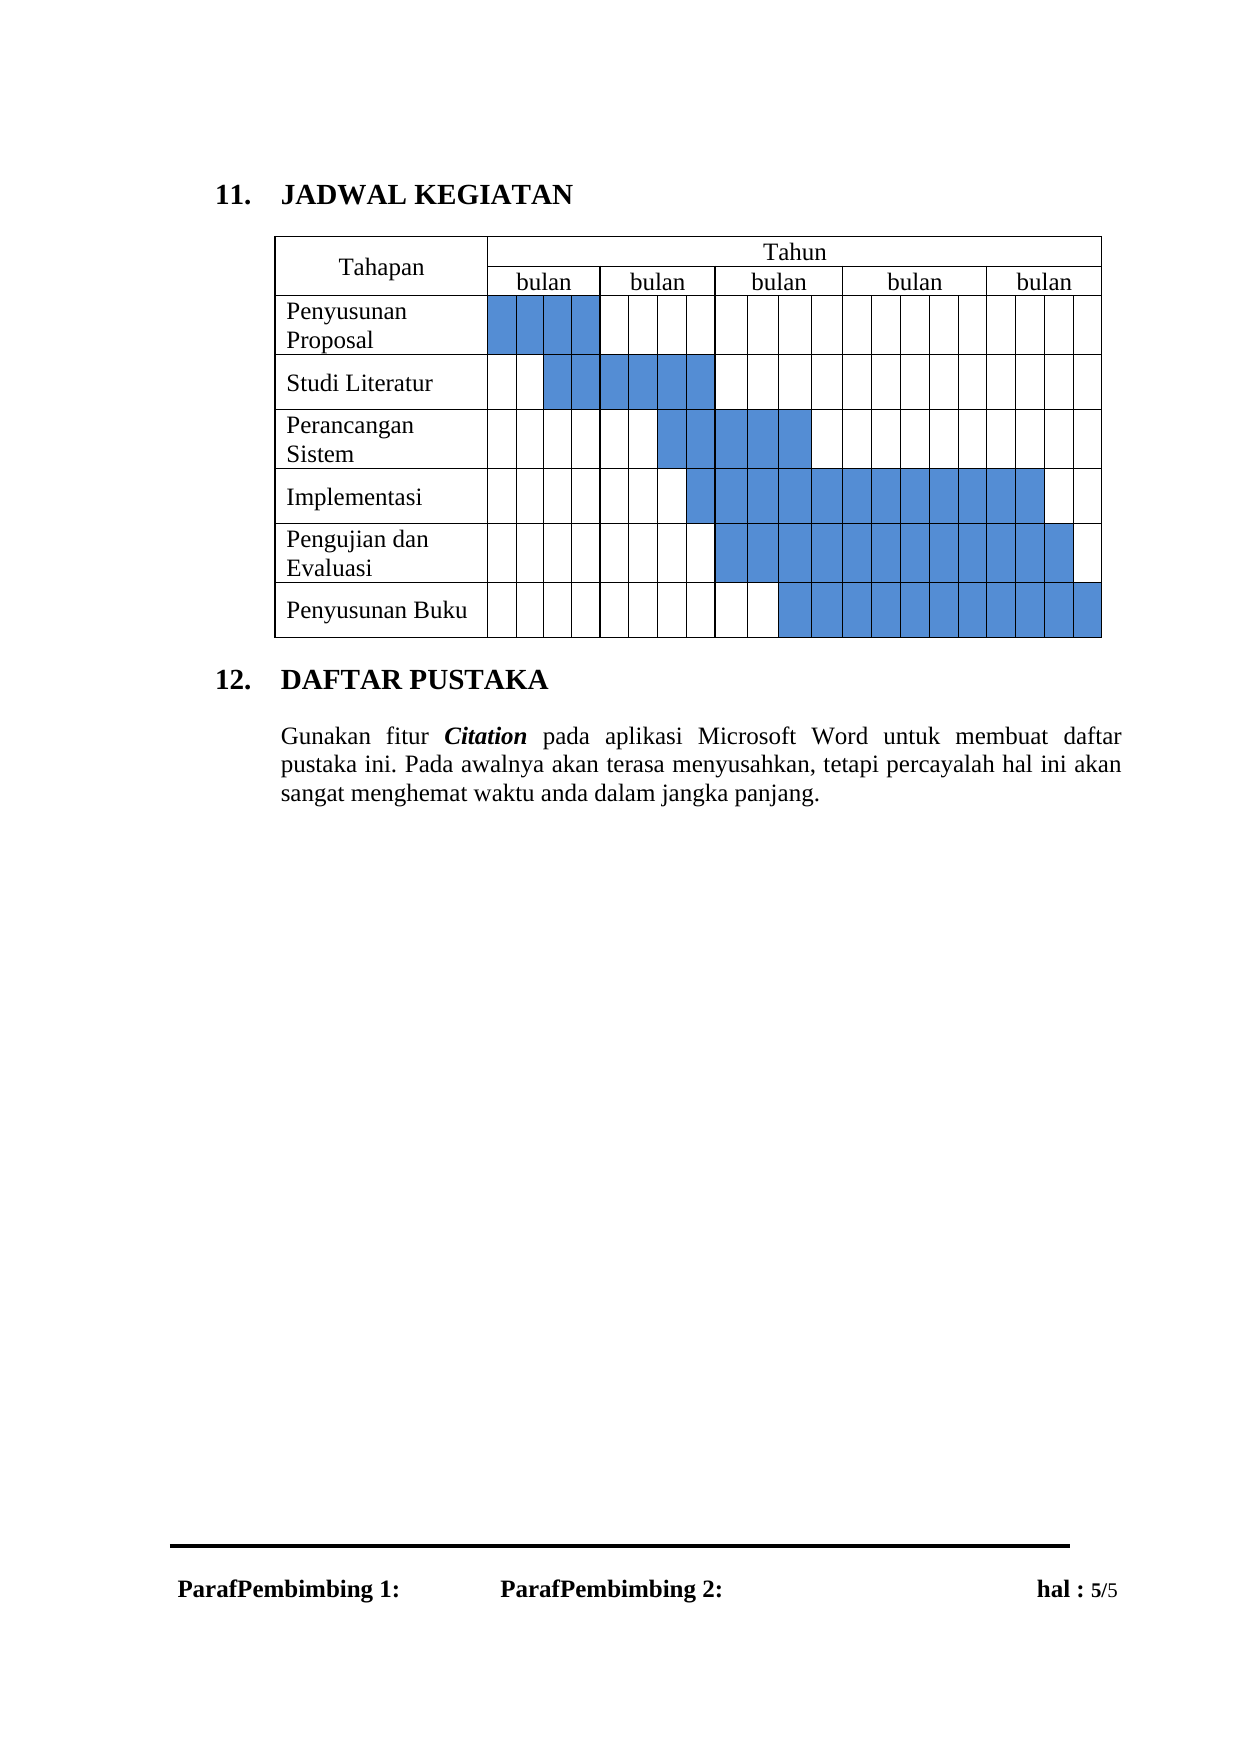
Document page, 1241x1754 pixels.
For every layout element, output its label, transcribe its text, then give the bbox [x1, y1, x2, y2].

table_cell [544, 469, 571, 523]
table_cell [779, 469, 811, 523]
table_cell [488, 469, 516, 523]
table_cell [779, 524, 811, 582]
table_cell [959, 469, 986, 523]
table_cell [901, 583, 929, 637]
table_cell [1074, 355, 1101, 409]
table_cell [488, 296, 516, 354]
table_cell [601, 583, 628, 637]
table_cell [930, 355, 958, 409]
table_cell [629, 469, 657, 523]
table_cell [629, 355, 657, 409]
table_cell [959, 583, 986, 637]
table_cell bulan [488, 267, 599, 295]
table_cell [687, 469, 714, 523]
table_cell [1045, 583, 1073, 637]
table_cell [1016, 469, 1044, 523]
table_cell [687, 296, 714, 354]
table_cell [1045, 296, 1073, 354]
table_cell [544, 355, 571, 409]
table_cell [658, 410, 686, 468]
table_cell [901, 524, 929, 582]
table_cell Perancangan Sistem [276, 410, 487, 468]
subtitle JADWAL KEGIATAN [215, 177, 1122, 211]
table_cell [959, 355, 986, 409]
table_cell [748, 524, 778, 582]
table_cell [812, 296, 842, 354]
table_cell [716, 355, 747, 409]
table_cell [959, 524, 986, 582]
table_cell [987, 583, 1015, 637]
table_cell [872, 410, 900, 468]
table_cell [930, 410, 958, 468]
table_cell [812, 524, 842, 582]
table_cell bulan [843, 267, 986, 295]
table_cell [959, 410, 986, 468]
table_cell Pengujian dan Evaluasi [276, 524, 487, 582]
table_cell [601, 296, 628, 354]
table_cell [843, 410, 871, 468]
table_cell [572, 410, 599, 468]
table_cell bulan [716, 267, 842, 295]
table_cell [843, 296, 871, 354]
table_cell [517, 583, 543, 637]
table_cell [658, 469, 686, 523]
table_cell [779, 410, 811, 468]
table_cell [629, 583, 657, 637]
table_cell [1074, 410, 1101, 468]
table_cell [930, 469, 958, 523]
table_cell [658, 524, 686, 582]
table_cell [812, 410, 842, 468]
table_cell [488, 524, 516, 582]
table_cell [843, 355, 871, 409]
table_cell [748, 583, 778, 637]
table_cell [779, 355, 811, 409]
table_cell [658, 583, 686, 637]
table_cell [901, 469, 929, 523]
table_cell [517, 355, 543, 409]
table_cell [959, 296, 986, 354]
table_cell [687, 583, 714, 637]
table_cell [748, 296, 778, 354]
table_cell [901, 410, 929, 468]
table_cell [488, 410, 516, 468]
table_cell [1016, 296, 1044, 354]
table_cell [544, 296, 571, 354]
table_cell [872, 355, 900, 409]
table_cell [987, 355, 1015, 409]
table_cell [930, 524, 958, 582]
table_cell [748, 410, 778, 468]
table_cell Penyusunan Buku [276, 583, 487, 637]
table_cell [843, 583, 871, 637]
table_cell [748, 469, 778, 523]
table_cell [987, 469, 1015, 523]
table_cell [601, 524, 628, 582]
table_cell [987, 524, 1015, 582]
table_cell [716, 583, 747, 637]
table_cell [812, 355, 842, 409]
table_cell [1016, 410, 1044, 468]
table_cell [901, 296, 929, 354]
table_cell [544, 524, 571, 582]
table_cell Penyusunan Proposal [276, 296, 487, 354]
table_cell [872, 296, 900, 354]
table_cell [572, 355, 599, 409]
table_cell [843, 524, 871, 582]
table_cell Studi Literatur [276, 355, 487, 409]
table_cell [1074, 583, 1101, 637]
table_cell bulan [987, 267, 1101, 295]
table_cell [658, 355, 686, 409]
table_cell [687, 410, 714, 468]
table_cell [658, 296, 686, 354]
table_cell [716, 469, 747, 523]
table_cell [812, 469, 842, 523]
table_cell [872, 469, 900, 523]
table_cell [601, 469, 628, 523]
table_cell [601, 355, 628, 409]
table_cell [517, 296, 543, 354]
text Gunakan fitur Citation pada aplikasi Microsoft Word untuk membuat daftar pustaka ini. Pada awalnya akan terasa menyusahkan, tetapi percayalah hal ini akan sangat menghemat waktu anda dalam jangka panjang. [281, 721, 1122, 807]
table_cell [843, 469, 871, 523]
table_cell [1016, 583, 1044, 637]
table_cell [716, 524, 747, 582]
table_cell [872, 524, 900, 582]
table_cell [1074, 469, 1101, 523]
table_cell [517, 469, 543, 523]
table_cell [930, 296, 958, 354]
table_cell [544, 410, 571, 468]
table_cell [517, 410, 543, 468]
table_cell [1045, 355, 1073, 409]
table_cell [1074, 296, 1101, 354]
table_cell [1016, 355, 1044, 409]
table_cell [1045, 410, 1073, 468]
table_cell [1045, 524, 1073, 582]
table_cell [748, 355, 778, 409]
table_cell [629, 524, 657, 582]
table_cell [572, 469, 599, 523]
table_cell [930, 583, 958, 637]
table_cell [872, 583, 900, 637]
table_cell [1045, 469, 1073, 523]
table_cell [987, 296, 1015, 354]
subtitle DAFTAR PUSTAKA [215, 662, 1122, 696]
table_cell bulan [601, 267, 714, 295]
table_cell [572, 296, 599, 354]
table_cell [779, 583, 811, 637]
table_cell [779, 296, 811, 354]
table_cell [716, 296, 747, 354]
table_cell [572, 583, 599, 637]
table_cell [629, 296, 657, 354]
table_cell [901, 355, 929, 409]
table_cell [488, 355, 516, 409]
table_cell [987, 410, 1015, 468]
table_cell [716, 410, 747, 468]
table_cell [1074, 524, 1101, 582]
table_cell [488, 583, 516, 637]
table_header Tahun [488, 237, 1101, 266]
table_cell [544, 583, 571, 637]
table_cell [629, 410, 657, 468]
table_cell [517, 524, 543, 582]
table_cell [687, 524, 714, 582]
table_cell [687, 355, 714, 409]
table_cell [572, 524, 599, 582]
table_cell [1016, 524, 1044, 582]
table_cell [812, 583, 842, 637]
table_cell Implementasi [276, 469, 487, 523]
table_cell [601, 410, 628, 468]
table_header Tahapan [276, 237, 487, 295]
